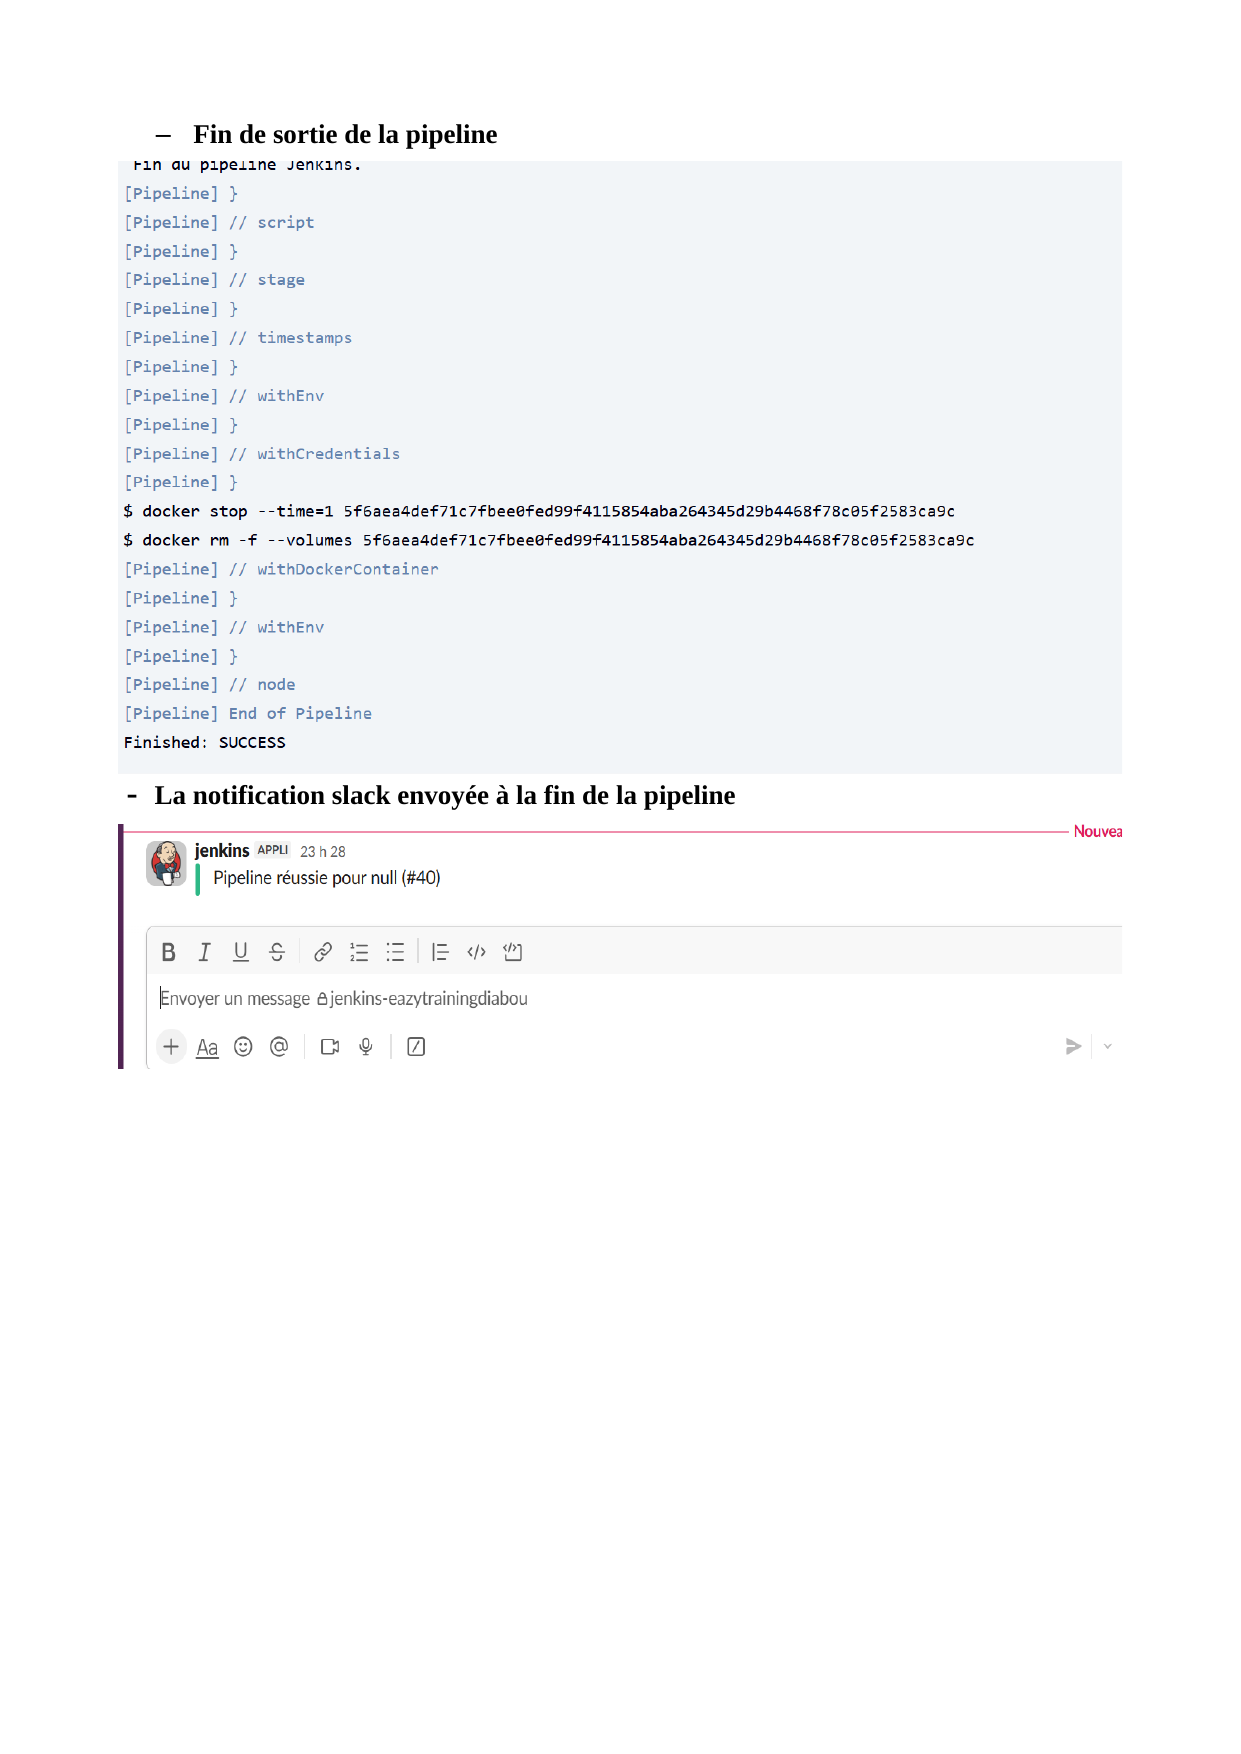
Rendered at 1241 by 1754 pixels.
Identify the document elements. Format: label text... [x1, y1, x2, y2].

list Fin de sortie de la pipeline [156, 118, 1122, 149]
picture [118, 161, 1123, 774]
picture [118, 824, 1123, 1069]
text - La notification slack envoyée à la fin de la pipeline [118, 774, 1122, 812]
